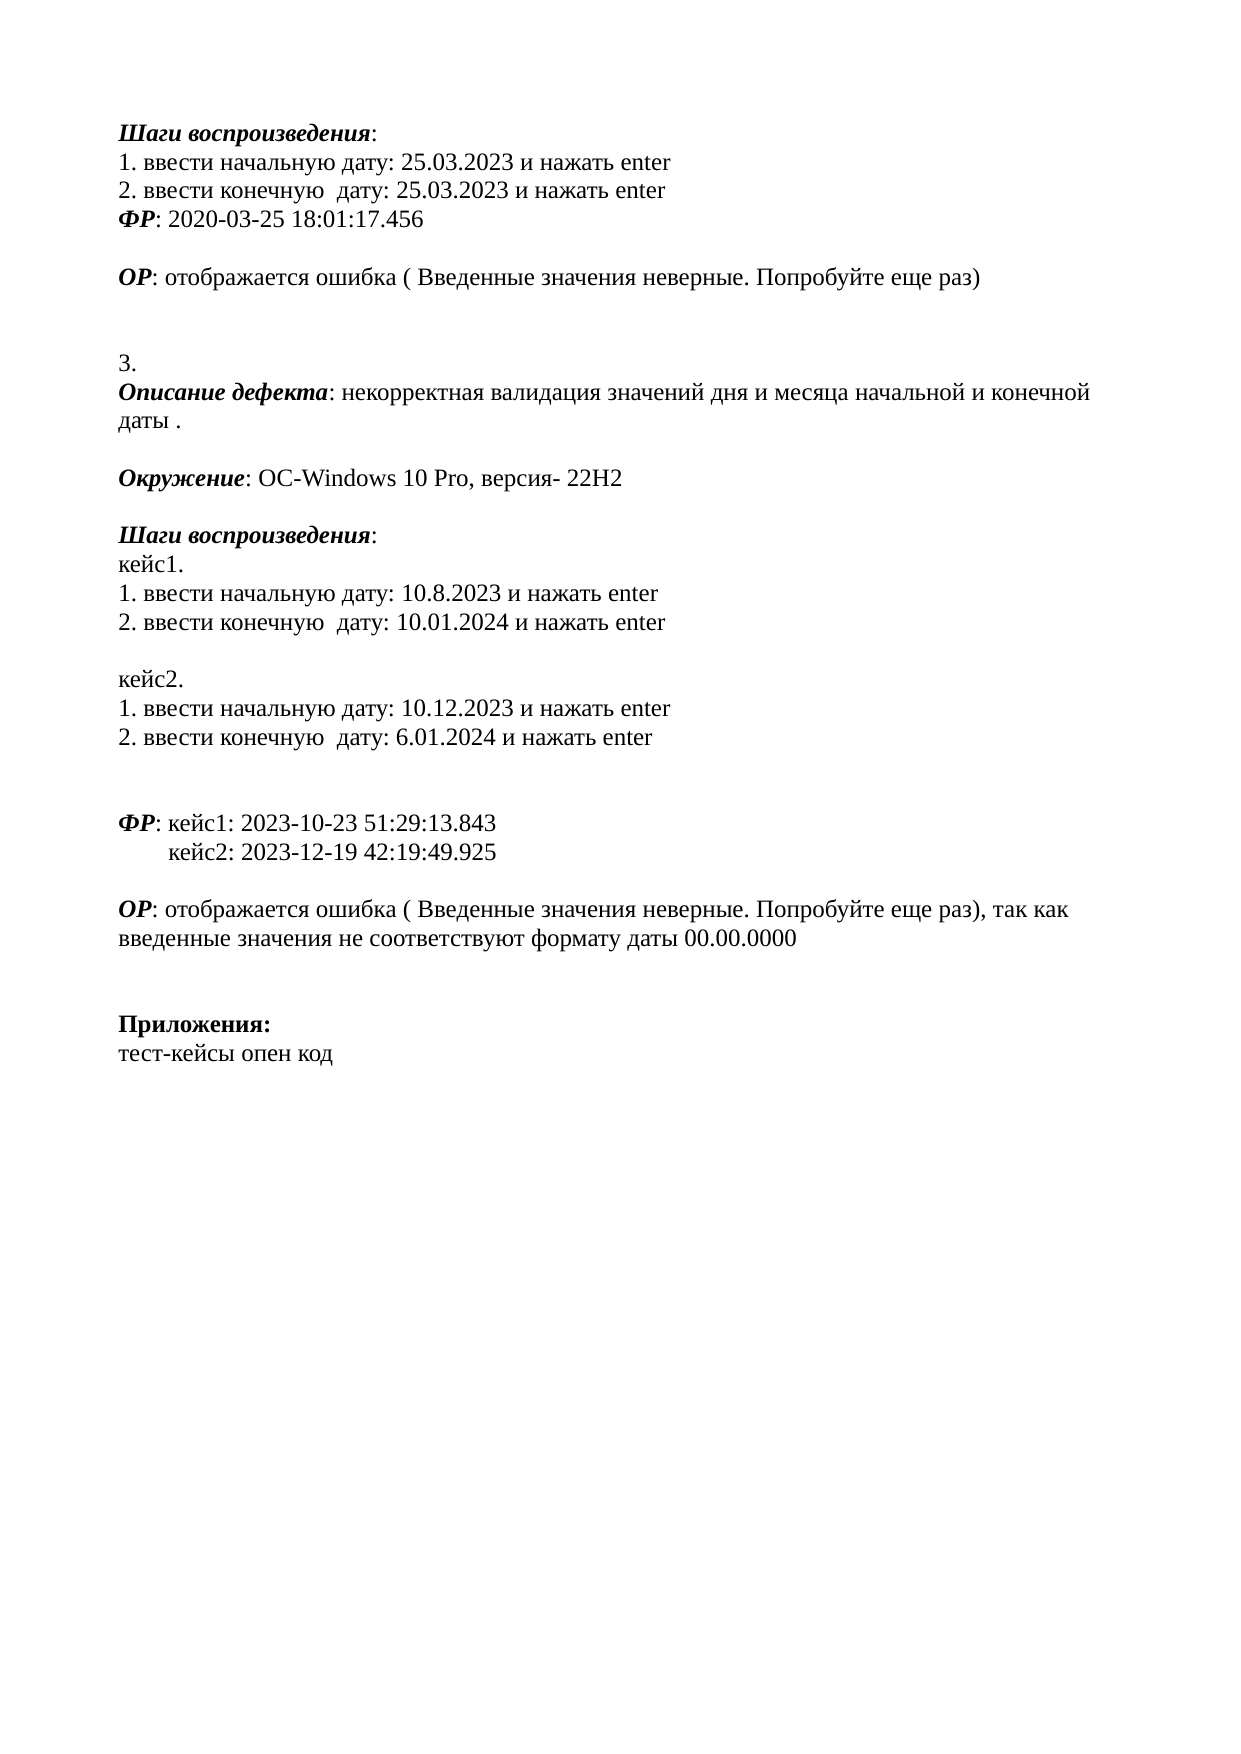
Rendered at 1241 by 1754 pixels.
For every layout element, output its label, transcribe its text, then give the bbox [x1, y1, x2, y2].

text 1. ввести начальную дату: 10.12.2023 и нажать enter 2. ввести конечную дату: 6.01.2024 и нажать enter [118, 693, 1122, 751]
text 3. Описание дефекта: некорректная валидация значений дня и месяца начальной и конечной даты . Окружение: ОС-Windows 10 Pro, версия- 22H2 Шаги воспроизведения: кейс1. 1. ввести начальную дату: 10.8.2023 и нажать enter 2. ввести конечную дату: 10.01.2024 и нажать enter кейс2. [118, 348, 1122, 693]
text Шаги воспроизведения: 1. ввести начальную дату: 25.03.2023 и нажать enter 2. ввести конечную дату: 25.03.2023 и нажать enter ФР: 2020-03-25 18:01:17.456 ОР: отображается ошибка ( Введенные значения неверные. Попробуйте еще раз) [118, 118, 1122, 319]
text ФР: кейс1: 2023-10-23 51:29:13.843 кейс2: 2023-12-19 42:19:49.925 ОР: отображается ошибка ( Введенные значения неверные. Попробуйте еще раз), так как введенные значения не соответствуют формату даты 00.00.0000 Приложения: тест-кейсы опен код [118, 751, 1122, 1067]
